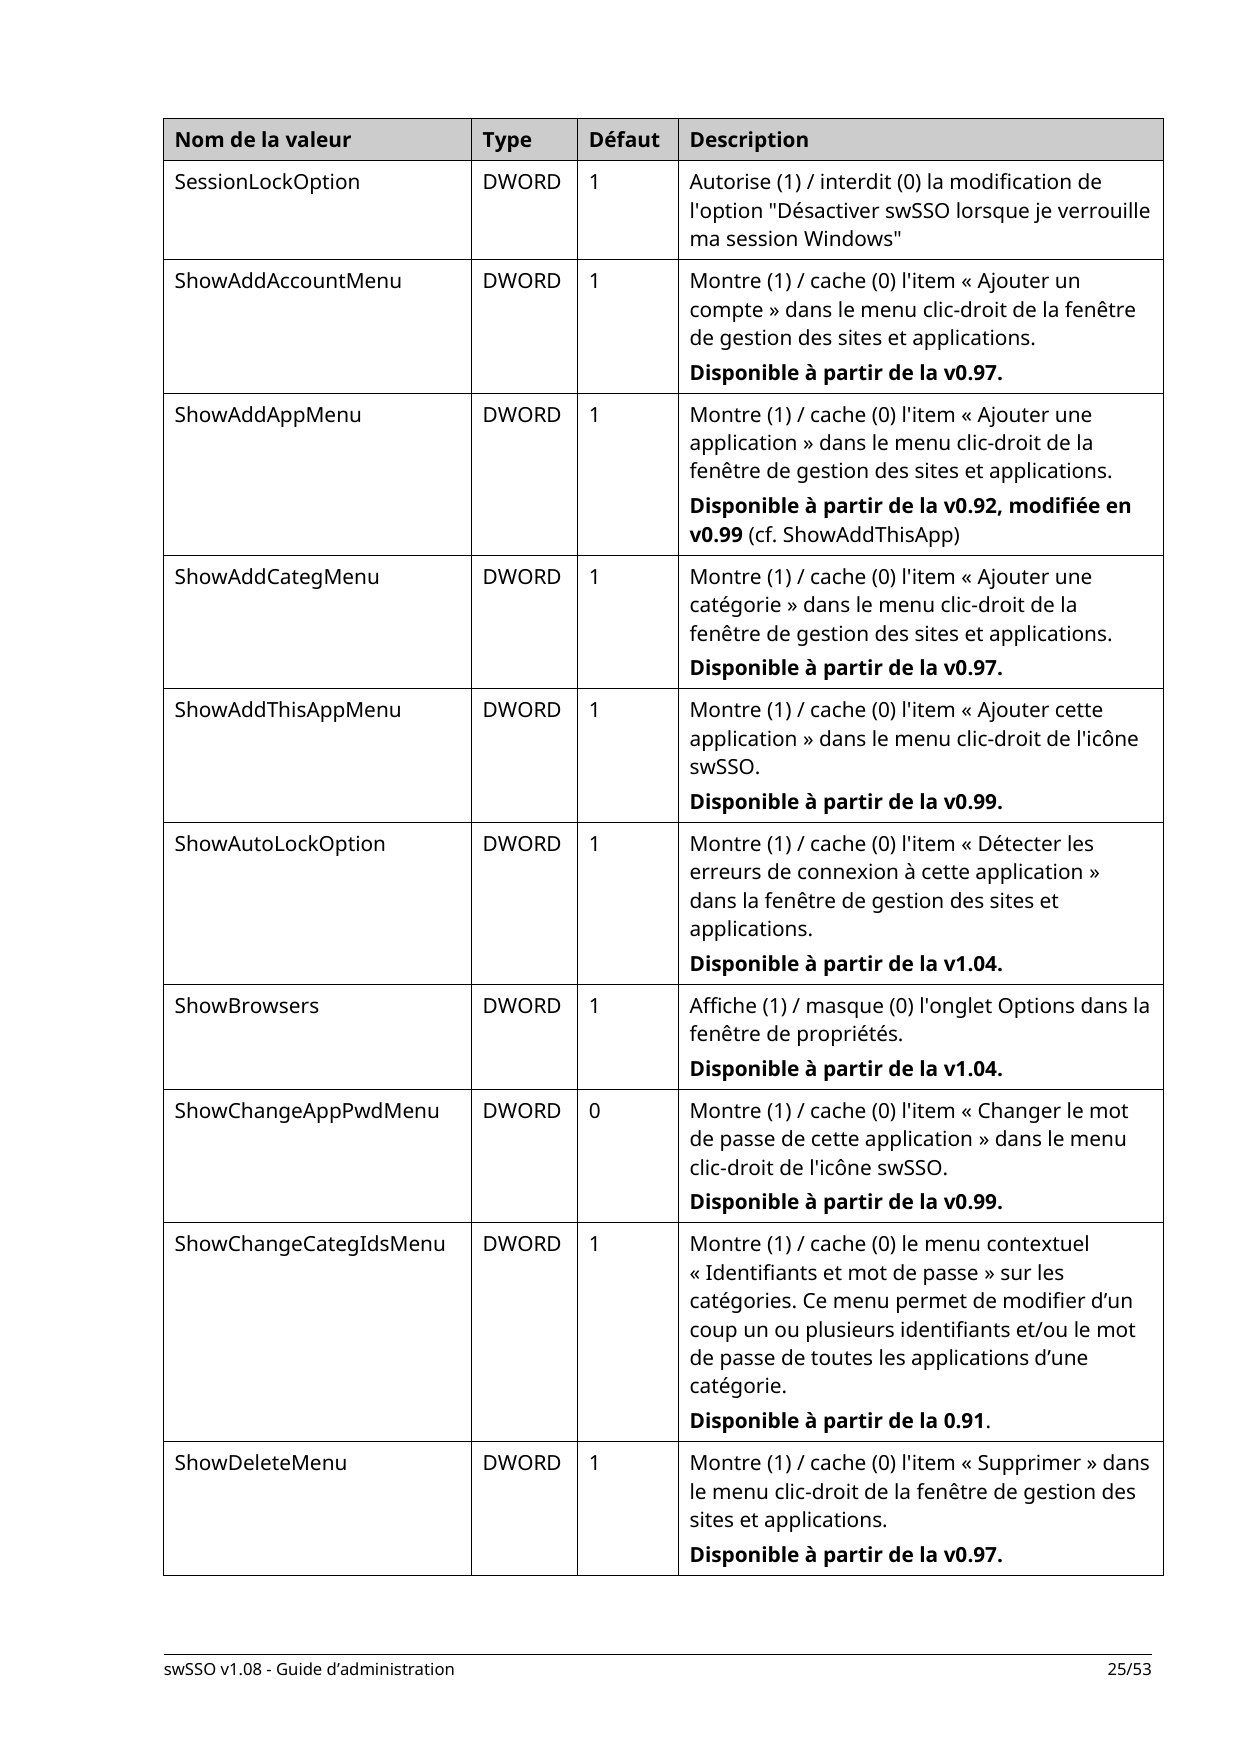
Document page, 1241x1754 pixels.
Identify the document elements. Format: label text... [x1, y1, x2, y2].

table_header Type [472, 119, 577, 160]
table_cell ShowChangeCategIdsMenu [164, 1223, 471, 1441]
table_header Défaut [578, 119, 678, 160]
table_cell 0 [578, 1090, 678, 1222]
table_cell ShowAddAppMenu [164, 394, 471, 554]
table_cell SessionLockOption [164, 161, 471, 259]
table_cell Autorise (1) / interdit (0) la modification de l'option "Désactiver swSSO lorsque je verrouille ma session Windows" [679, 161, 1163, 259]
table_cell Montre (1) / cache (0) l'item « Ajouter une catégorie » dans le menu clic-droit de la fenêtre de gestion des sites et applications. Disponible à partir de la v0.97. [679, 556, 1163, 688]
table_cell DWORD [472, 394, 577, 554]
table_cell 1 [578, 161, 678, 259]
table_cell 1 [578, 556, 678, 688]
table_header Description [679, 119, 1163, 160]
table_cell ShowAutoLockOption [164, 823, 471, 983]
table_cell Montre (1) / cache (0) l'item « Ajouter une application » dans le menu clic-droit de la fenêtre de gestion des sites et applications. Disponible à partir de la v0.92, modifiée en v0.99 (cf. ShowAddThisApp) [679, 394, 1163, 554]
table_cell ShowAddCategMenu [164, 556, 471, 688]
table_cell 1 [578, 260, 678, 392]
table_cell DWORD [472, 689, 577, 822]
table_cell 1 [578, 823, 678, 983]
table_cell Affiche (1) / masque (0) l'onglet Options dans la fenêtre de propriétés. Disponible à partir de la v1.04. [679, 985, 1163, 1089]
table_cell Montre (1) / cache (0) l'item « Ajouter un compte » dans le menu clic-droit de la fenêtre de gestion des sites et applications. Disponible à partir de la v0.97. [679, 260, 1163, 392]
table_cell 1 [578, 985, 678, 1089]
table_cell ShowAddThisAppMenu [164, 689, 471, 822]
table_cell Montre (1) / cache (0) le menu contextuel « Identifiants et mot de passe » sur les catégories. Ce menu permet de modifier d’un coup un ou plusieurs identifiants et/ou le mot de passe de toutes les applications d’une catégorie. Disponible à partir de la 0.91. [679, 1223, 1163, 1441]
table_cell DWORD [472, 556, 577, 688]
table_cell ShowBrowsers [164, 985, 471, 1089]
table_cell DWORD [472, 1223, 577, 1441]
table_cell Montre (1) / cache (0) l'item « Détecter les erreurs de connexion à cette application » dans la fenêtre de gestion des sites et applications. Disponible à partir de la v1.04. [679, 823, 1163, 983]
table_cell DWORD [472, 985, 577, 1089]
table_cell DWORD [472, 1442, 577, 1574]
table_cell 1 [578, 689, 678, 822]
table_cell Montre (1) / cache (0) l'item « Ajouter cette application » dans le menu clic-droit de l'icône swSSO. Disponible à partir de la v0.99. [679, 689, 1163, 822]
table_cell Montre (1) / cache (0) l'item « Supprimer » dans le menu clic-droit de la fenêtre de gestion des sites et applications. Disponible à partir de la v0.97. [679, 1442, 1163, 1574]
table_cell ShowDeleteMenu [164, 1442, 471, 1574]
table_cell 1 [578, 394, 678, 554]
table_cell Montre (1) / cache (0) l'item « Changer le mot de passe de cette application » dans le menu clic-droit de l'icône swSSO. Disponible à partir de la v0.99. [679, 1090, 1163, 1222]
table_cell DWORD [472, 161, 577, 259]
table_header Nom de la valeur [164, 119, 471, 160]
table_cell ShowAddAccountMenu [164, 260, 471, 392]
table_cell 1 [578, 1223, 678, 1441]
table_cell DWORD [472, 823, 577, 983]
table_cell DWORD [472, 260, 577, 392]
table_cell 1 [578, 1442, 678, 1574]
table_cell DWORD [472, 1090, 577, 1222]
table_cell ShowChangeAppPwdMenu [164, 1090, 471, 1222]
